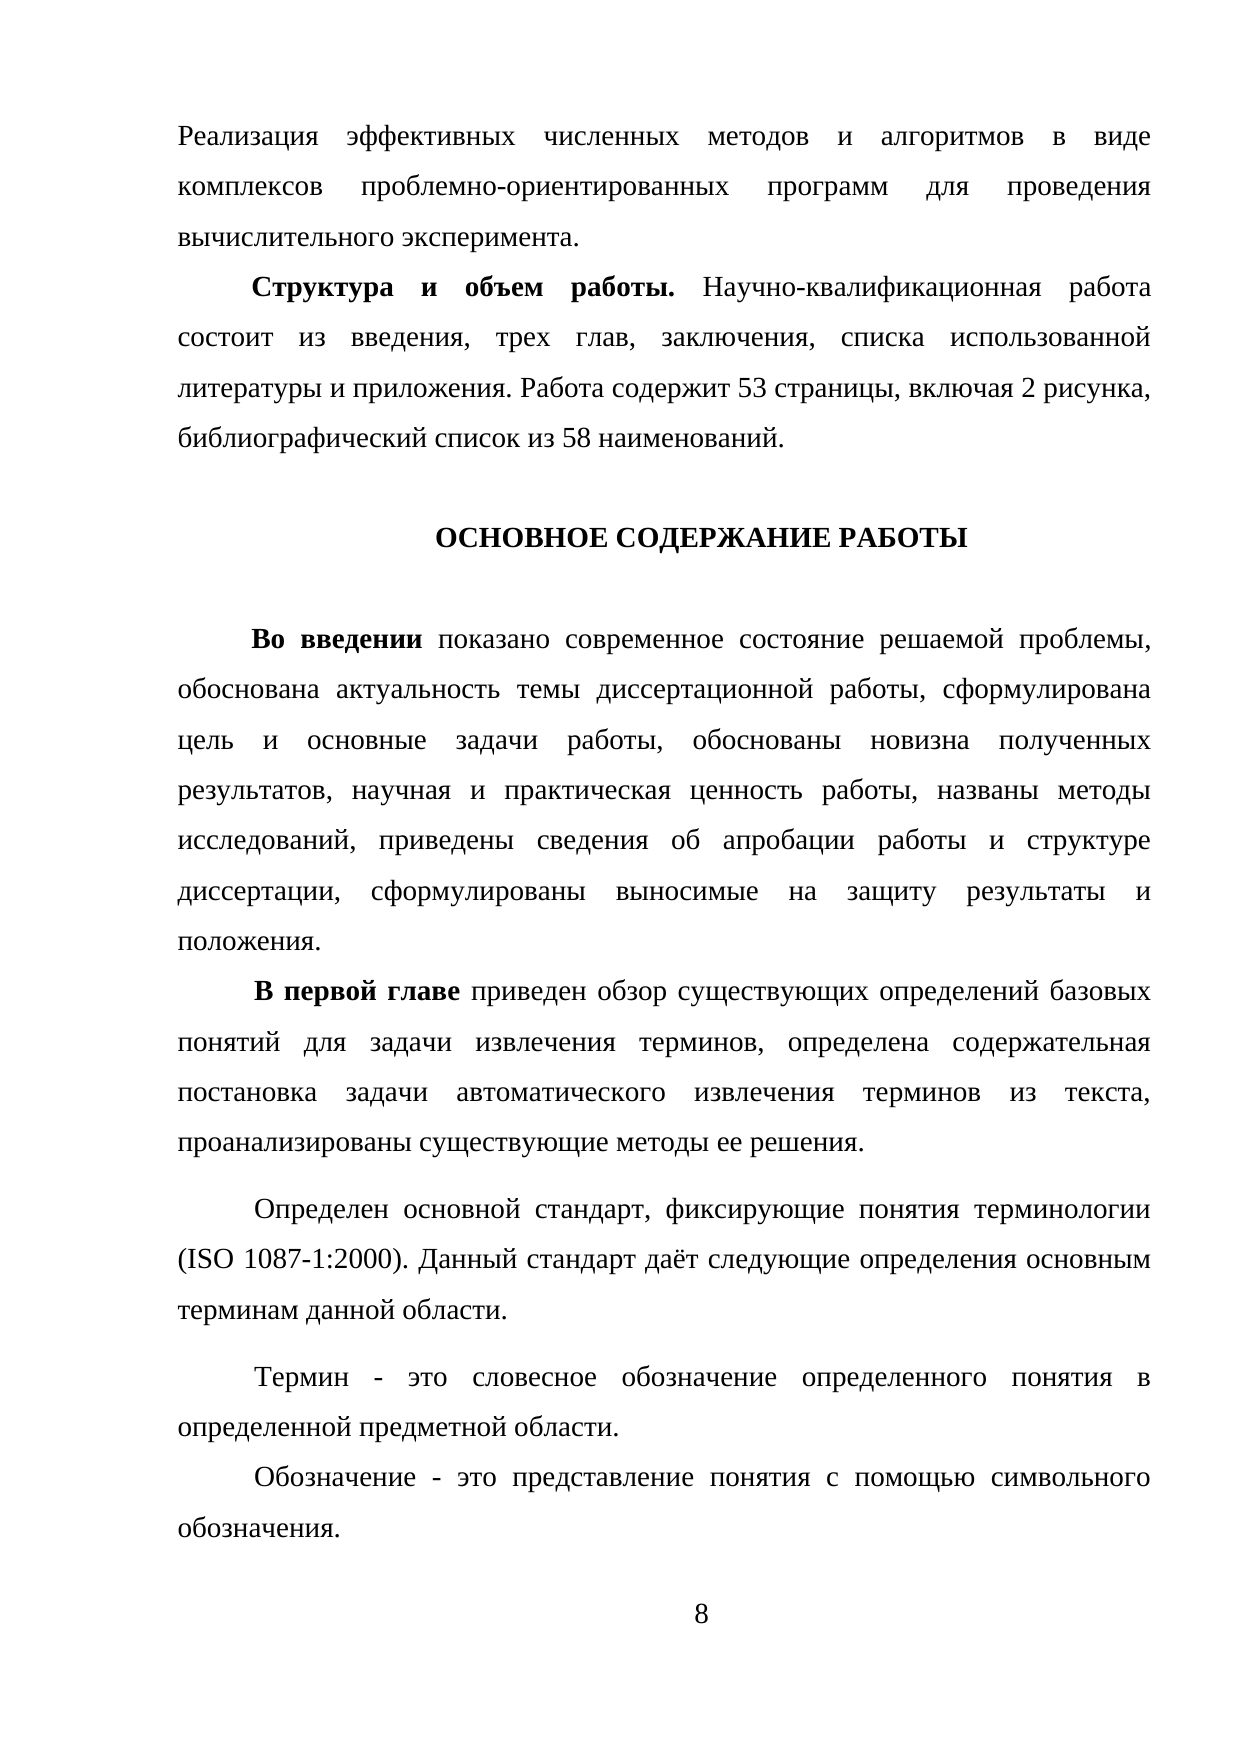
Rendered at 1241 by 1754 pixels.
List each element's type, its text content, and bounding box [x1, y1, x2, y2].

text Термин - это словесное обозначение определенного понятия в определенной предметной области. [177, 1359, 1152, 1443]
text Структура и объем работы. Научно-квалификационная работа состоит из введения, трех глав, заключения, списка использованной литературы и приложения. Работа содержит 53 страницы, включая 2 рисунка, библиографический список из 58 наименований. [177, 269, 1152, 453]
subtitle ОСНОВНОЕ СОДЕРЖАНИЕ РАБОТЫ [177, 521, 1152, 554]
text Обозначение - это представление понятия с помощью символьного обозначения. [177, 1459, 1152, 1543]
text Во введении показано современное состояние решаемой проблемы, обоснована актуальность темы диссертационной работы, сформулирована цель и основные задачи работы, обоснованы новизна полученных результатов, научная и практическая ценность работы, названы методы исследований, приведены сведения об апробации работы и структуре диссертации, сформулированы выносимые на защиту результаты и положения. [177, 621, 1152, 957]
subtitle В первой главе приведен обзор существующих определений базовых понятий для задачи извлечения терминов, определена cодержательная постановка задачи автоматического извлечения терминов из текста, проанализированы существующие методы ее решения. [177, 973, 1152, 1158]
text Определен основной стандарт, фиксирующие понятия терминологии (ISO 1087-1:2000). Данный стандарт даёт следующие определения основным терминам данной области. [177, 1191, 1152, 1326]
text Реализация эффективных численных методов и алгоритмов в виде комплексов проблемно-ориентированных программ для проведения вычислительного эксперимента. [177, 118, 1152, 252]
